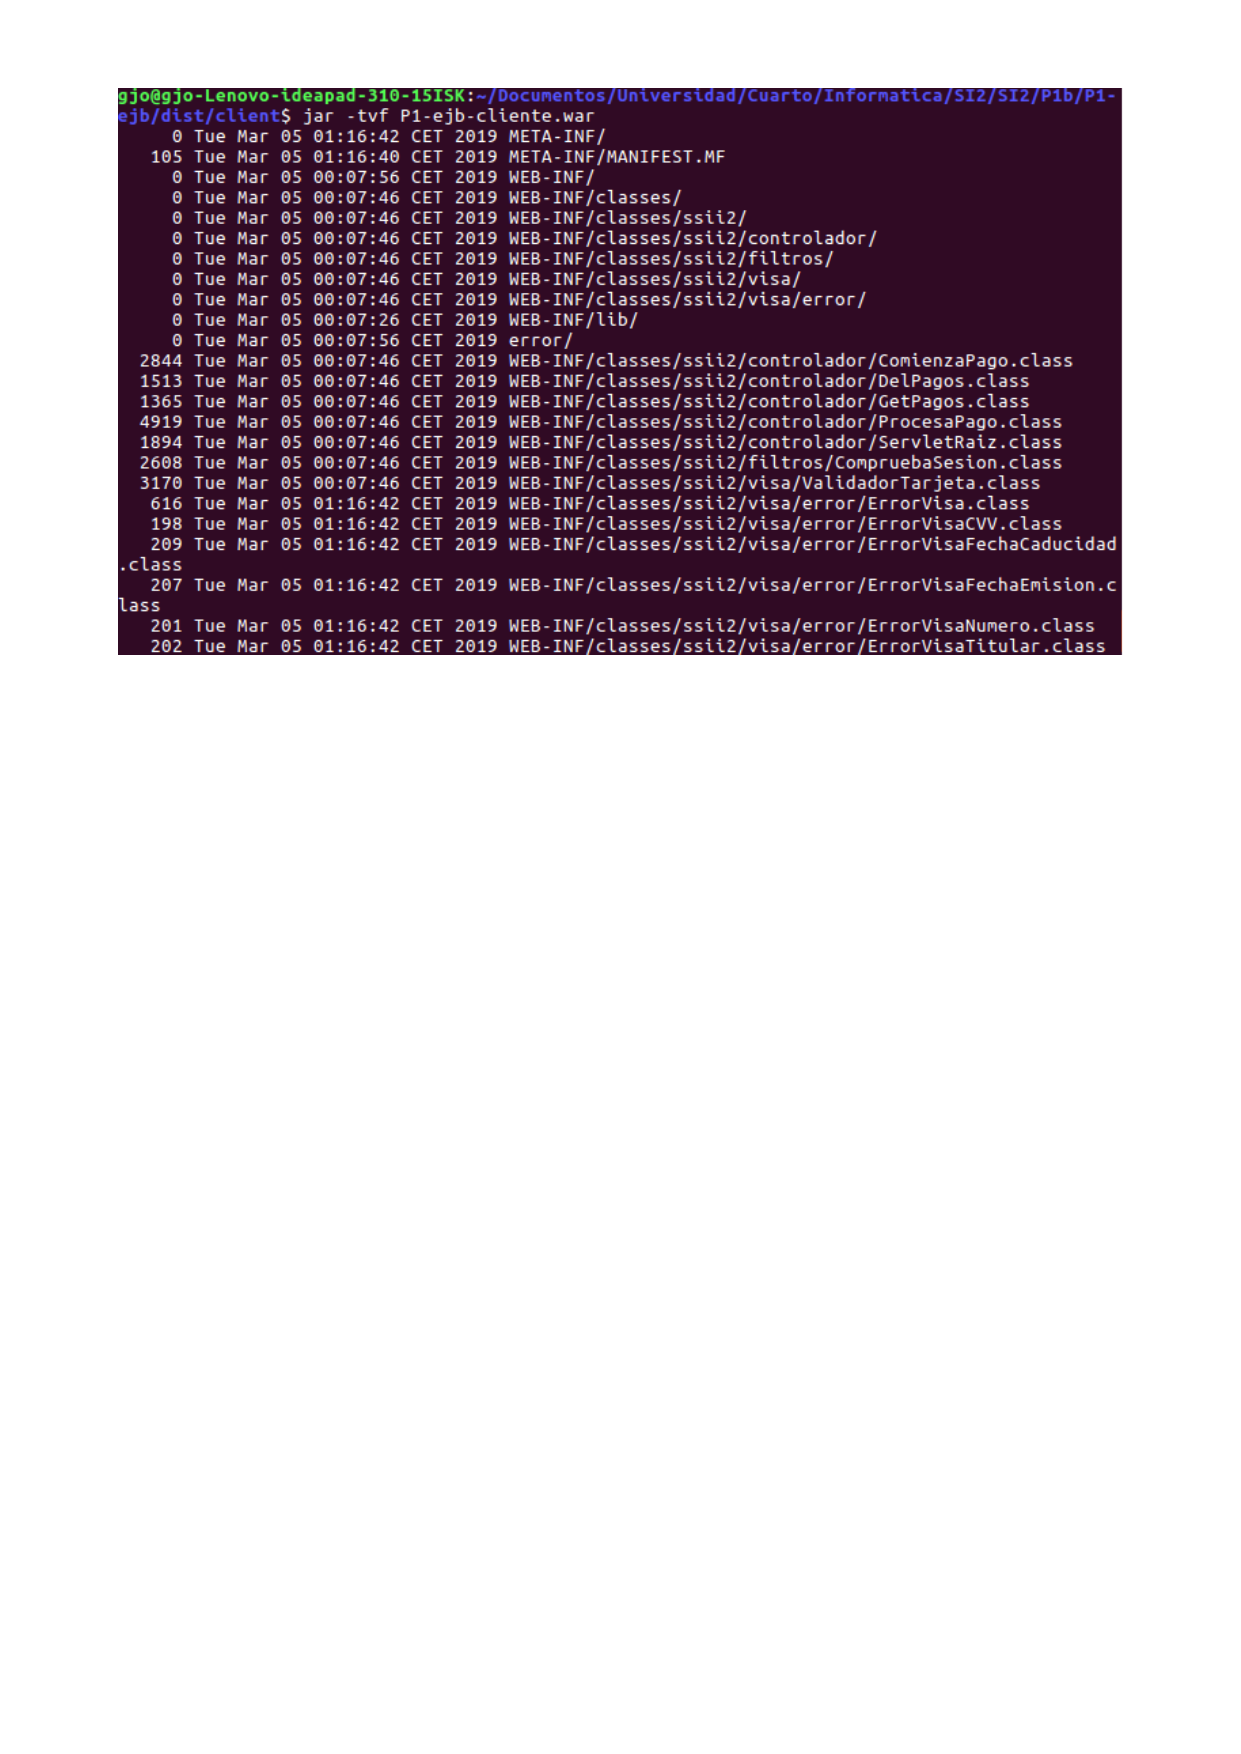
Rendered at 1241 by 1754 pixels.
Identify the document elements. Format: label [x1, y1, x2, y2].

picture [118, 88, 1123, 655]
